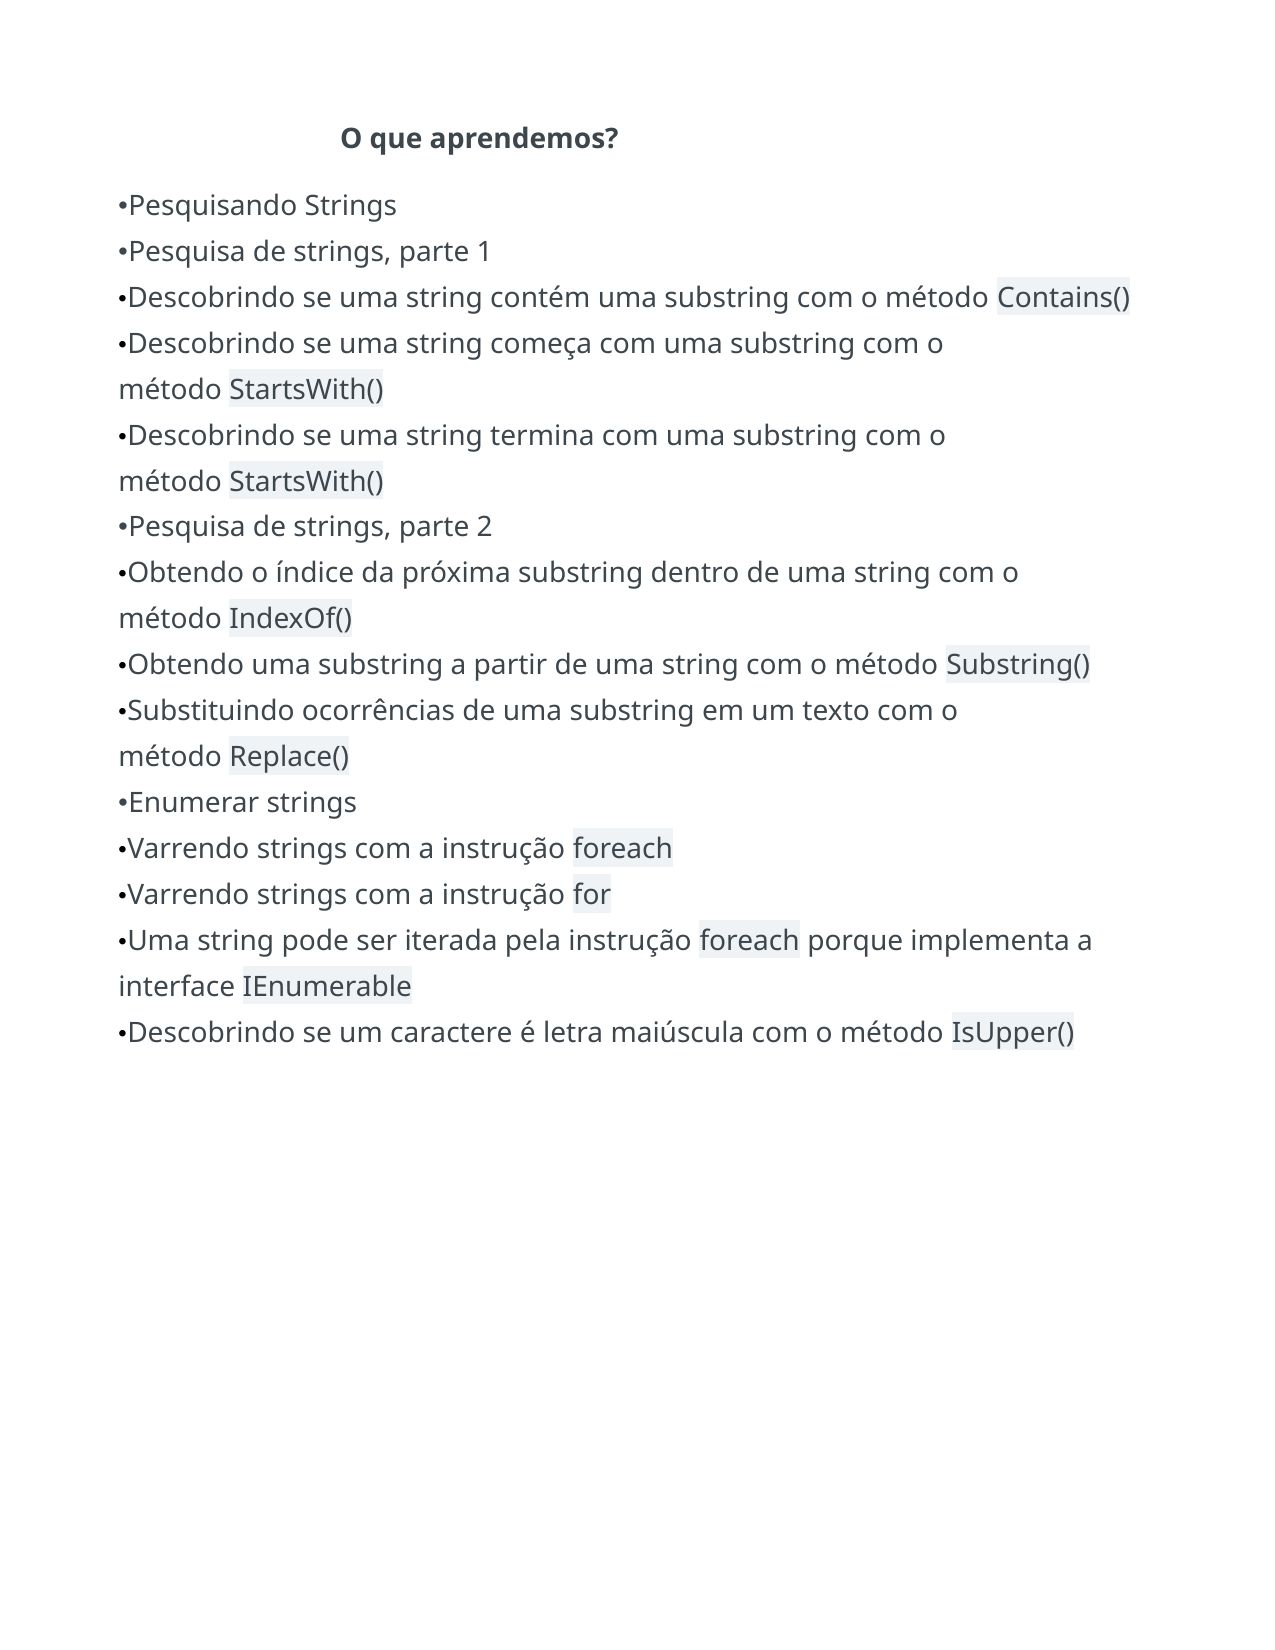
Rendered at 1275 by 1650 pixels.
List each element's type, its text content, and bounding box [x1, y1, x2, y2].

list Obtendo o índice da próxima substring dentro de uma string com o método IndexOf() [118, 553, 1157, 637]
list Obtendo uma substring a partir de uma string com o método Substring() [118, 644, 1157, 683]
list Descobrindo se um caractere é letra maiúscula com o método IsUpper() [118, 1012, 1157, 1050]
list Descobrindo se uma string contém uma substring com o método Contains() [118, 277, 1157, 315]
list Enumerar strings [118, 782, 1157, 821]
list Pesquisa de strings, parte 1 [118, 231, 1157, 269]
list Varrendo strings com a instrução for [118, 874, 1157, 913]
list Pesquisando Strings [118, 185, 1157, 223]
list Descobrindo se uma string começa com uma substring com o método StartsWith() [118, 323, 1157, 407]
list Pesquisa de strings, parte 2 [118, 507, 1157, 545]
text O que aprendemos? [118, 118, 1157, 156]
list Descobrindo se uma string termina com uma substring com o método StartsWith() [118, 415, 1157, 499]
list Substituindo ocorrências de uma substring em um texto com o método Replace() [118, 691, 1157, 775]
list Varrendo strings com a instrução foreach [118, 828, 1157, 867]
list Uma string pode ser iterada pela instrução foreach porque implementa a interface IEnumerable [118, 920, 1157, 1004]
